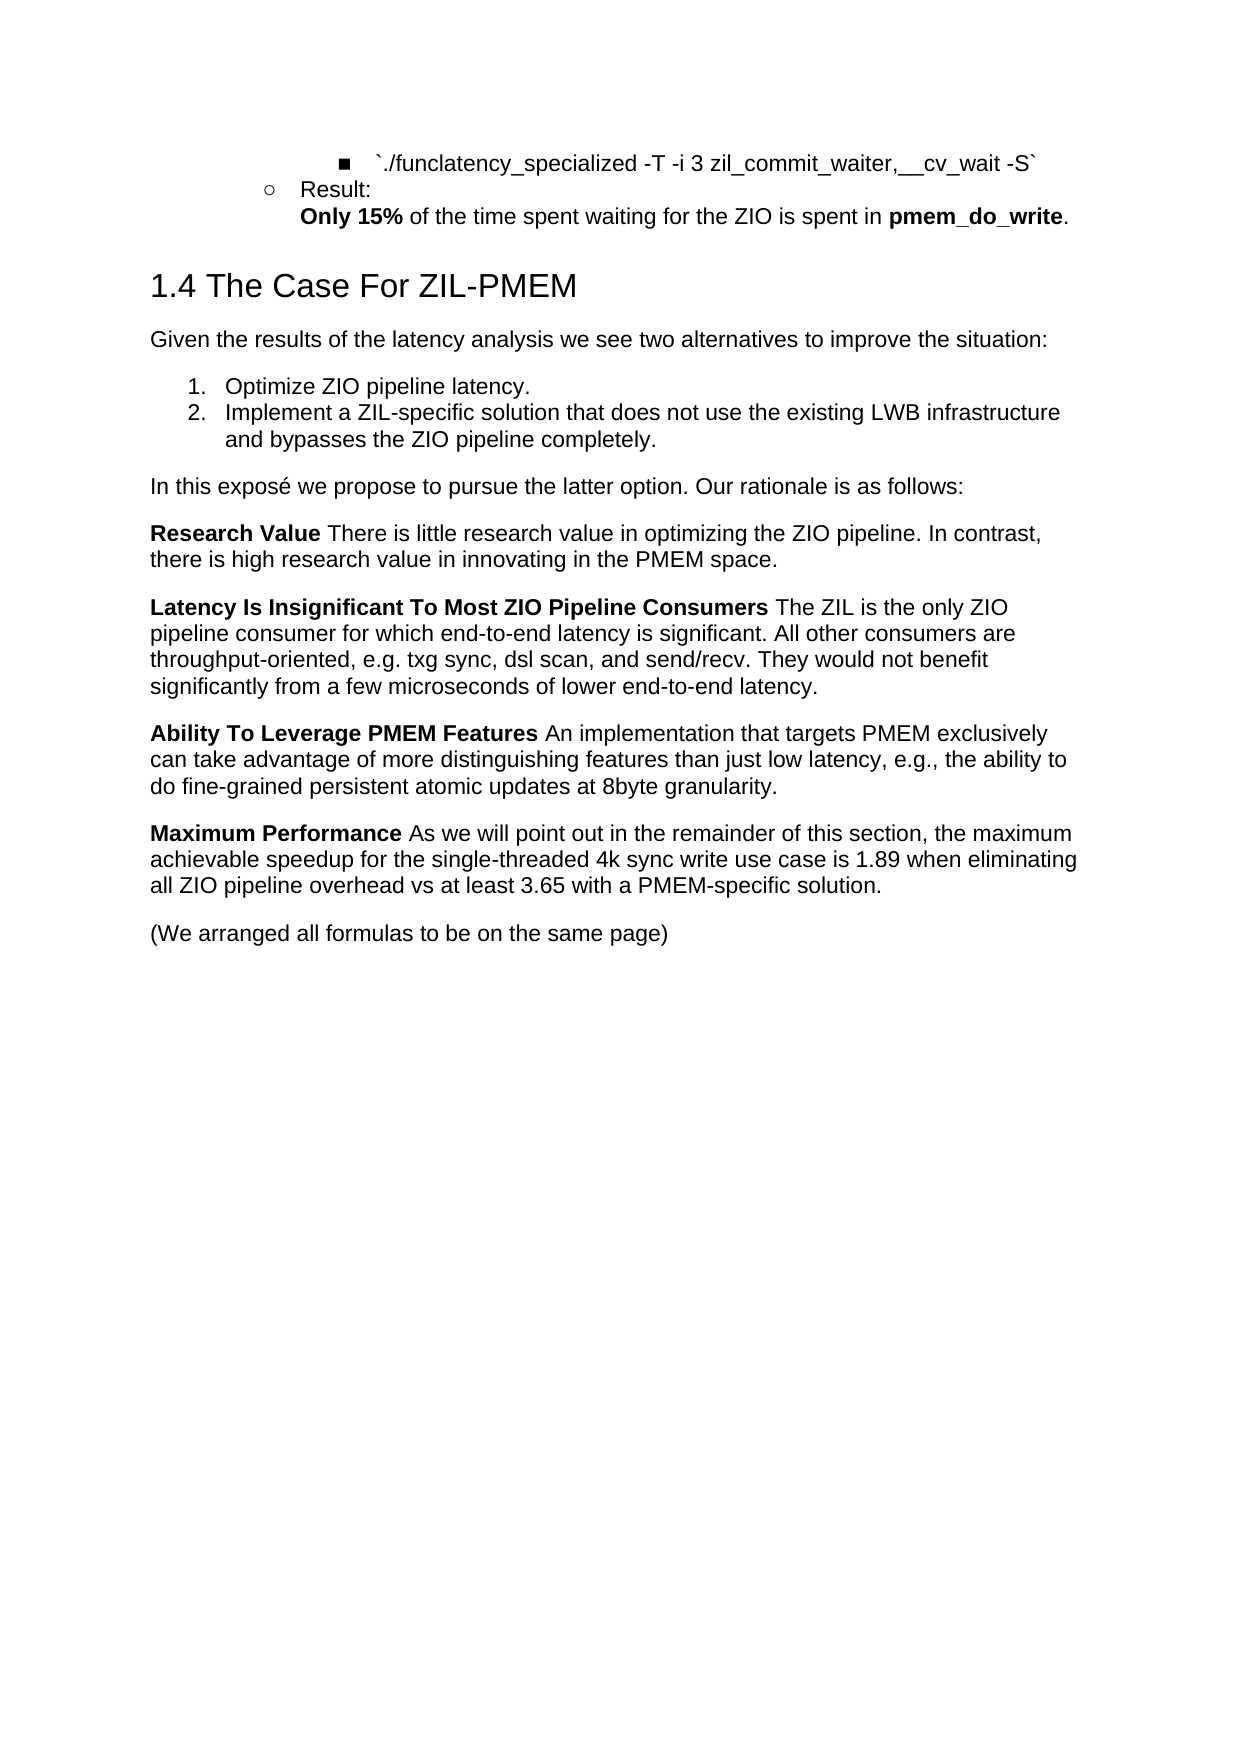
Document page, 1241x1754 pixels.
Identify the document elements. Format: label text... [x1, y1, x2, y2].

subtitle 1.4 The Case For ZIL-PMEM [150, 267, 1090, 305]
list Result: Only 15% of the time spent waiting for the ZIO is spent in pmem_do_write. [262, 176, 1090, 229]
text Latency Is Insignificant To Most ZIO Pipeline Consumers The ZIL is the only ZIO pipeline consumer for which end-to-end latency is significant. All other consumers are throughput-oriented, e.g. txg sync, dsl scan, and send/recv. They would not benefit significantly from a few microseconds of lower end-to-end latency. [150, 594, 1090, 699]
text Given the results of the latency analysis we see two alternatives to improve the situation: [150, 326, 1090, 352]
text In this exposé we propose to pursue the latter option. Our rationale is as follows: [150, 473, 1090, 499]
text Maximum Performance As we will point out in the remainder of this section, the maximum achievable speedup for the single-threaded 4k sync write use case is 1.89 when eliminating all ZIO pipeline overhead vs at least 3.65 with a PMEM-specific solution. [150, 820, 1090, 899]
text Research Value There is little research value in optimizing the ZIO pipeline. In contrast, there is high research value in innovating in the PMEM space. [150, 520, 1090, 573]
list Optimize ZIO pipeline latency. [187, 373, 1090, 399]
list Implement a ZIL-specific solution that does not use the existing LWB infrastructure and bypasses the ZIO pipeline completely. [187, 399, 1090, 452]
text (We arranged all formulas to be on the same page) [150, 920, 1090, 946]
list `./funclatency_specialized -T -i 3 zil_commit_waiter,__cv_wait -S` [337, 150, 1090, 176]
text Ability To Leverage PMEM Features An implementation that targets PMEM exclusively can take advantage of more distinguishing features than just low latency, e.g., the ability to do fine-grained persistent atomic updates at 8byte granularity. [150, 720, 1090, 799]
